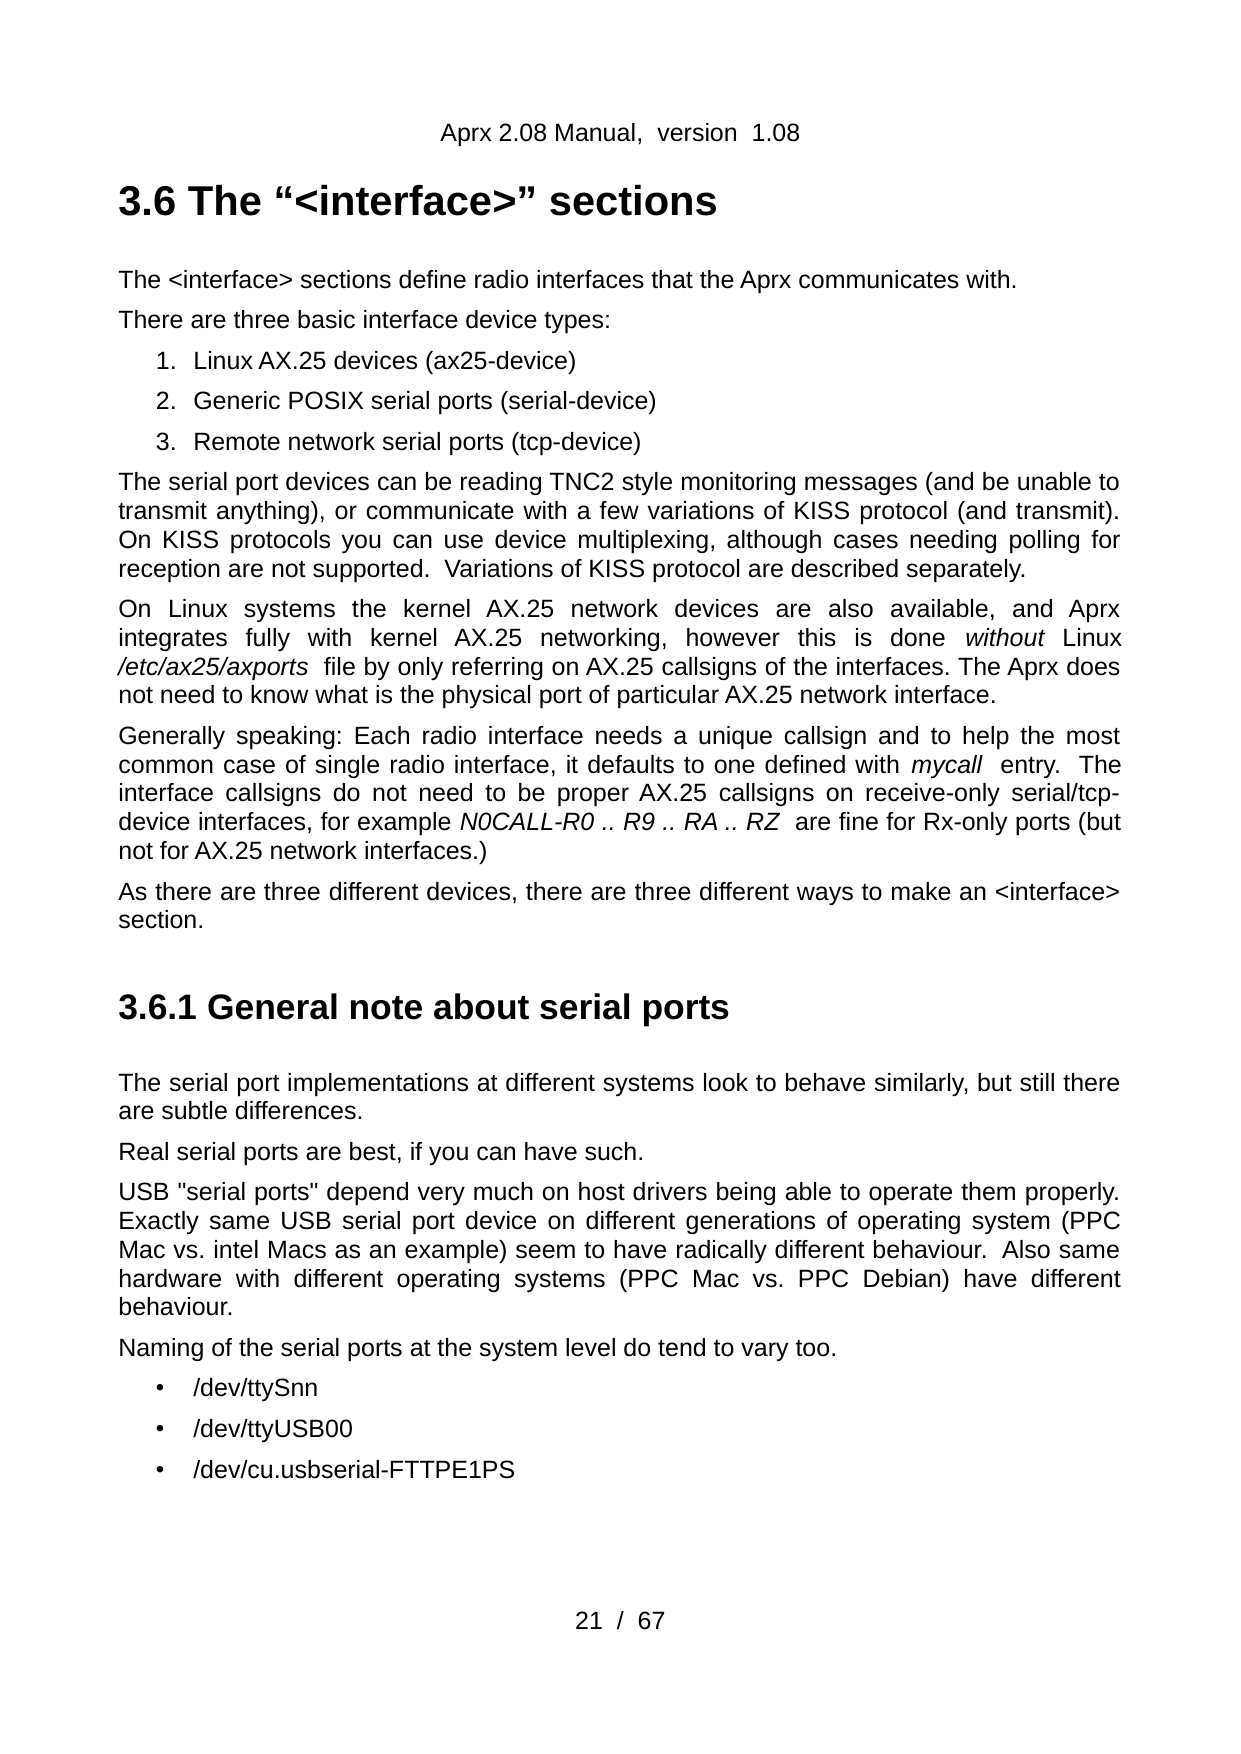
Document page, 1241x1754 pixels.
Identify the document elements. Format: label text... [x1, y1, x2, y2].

list /dev/ttyUSB00 [156, 1414, 1122, 1443]
text The <interface> sections define radio interfaces that the Aprx communicates with. [118, 265, 1122, 293]
list Linux AX.25 devices (ax25-device) [156, 346, 1122, 374]
text The serial port devices can be reading TNC2 style monitoring messages (and be unable to transmit anything), or communicate with a few variations of KISS protocol (and transmit). On KISS protocols you can use device multiplexing, although cases needing polling for reception are not supported. Variations of KISS protocol are described separately. [118, 467, 1122, 582]
list /dev/ttySnn [156, 1373, 1122, 1402]
text Naming of the serial ports at the system level do tend to vary too. [118, 1333, 1122, 1362]
text The serial port implementations at different systems look to behave similarly, but still there are subtle differences. [118, 1067, 1122, 1125]
text Real serial ports are best, if you can have such. [118, 1137, 1122, 1166]
text There are three basic interface device types: [118, 305, 1122, 334]
text Generally speaking: Each radio interface needs a unique callsign and to help the most common case of single radio interface, it defaults to one defined with mycall entry. The interface callsigns do not need to be proper AX.25 callsigns on receive-only serial/tcp-device interfaces, for example N0CALL-R0 .. R9 .. RA .. RZ are fine for Rx-only ports (but not for AX.25 network interfaces.) [118, 721, 1122, 865]
subtitle General note about serial ports [118, 986, 1122, 1027]
list Remote network serial ports (tcp-device) [156, 427, 1122, 456]
list /dev/cu.usbserial-FTTPE1PS [156, 1454, 1122, 1483]
list Generic POSIX serial ports (serial-device) [156, 386, 1122, 415]
text USB "serial ports" depend very much on host drivers being able to operate them properly. Exactly same USB serial port device on different generations of operating system (PPC Mac vs. intel Macs as an example) seem to have radically different behaviour. Also same hardware with different operating systems (PPC Mac vs. PPC Debian) have different behaviour. [118, 1177, 1122, 1321]
subtitle The “<interface>” sections [118, 176, 1122, 224]
text On Linux systems the kernel AX.25 network devices are also available, and Aprx integrates fully with kernel AX.25 networking, however this is done without Linux /etc/ax25/axports file by only referring on AX.25 callsigns of the interfaces. The Aprx does not need to know what is the physical port of particular AX.25 network interface. [118, 594, 1122, 709]
text As there are three different devices, there are three different ways to make an <interface> section. [118, 876, 1122, 934]
